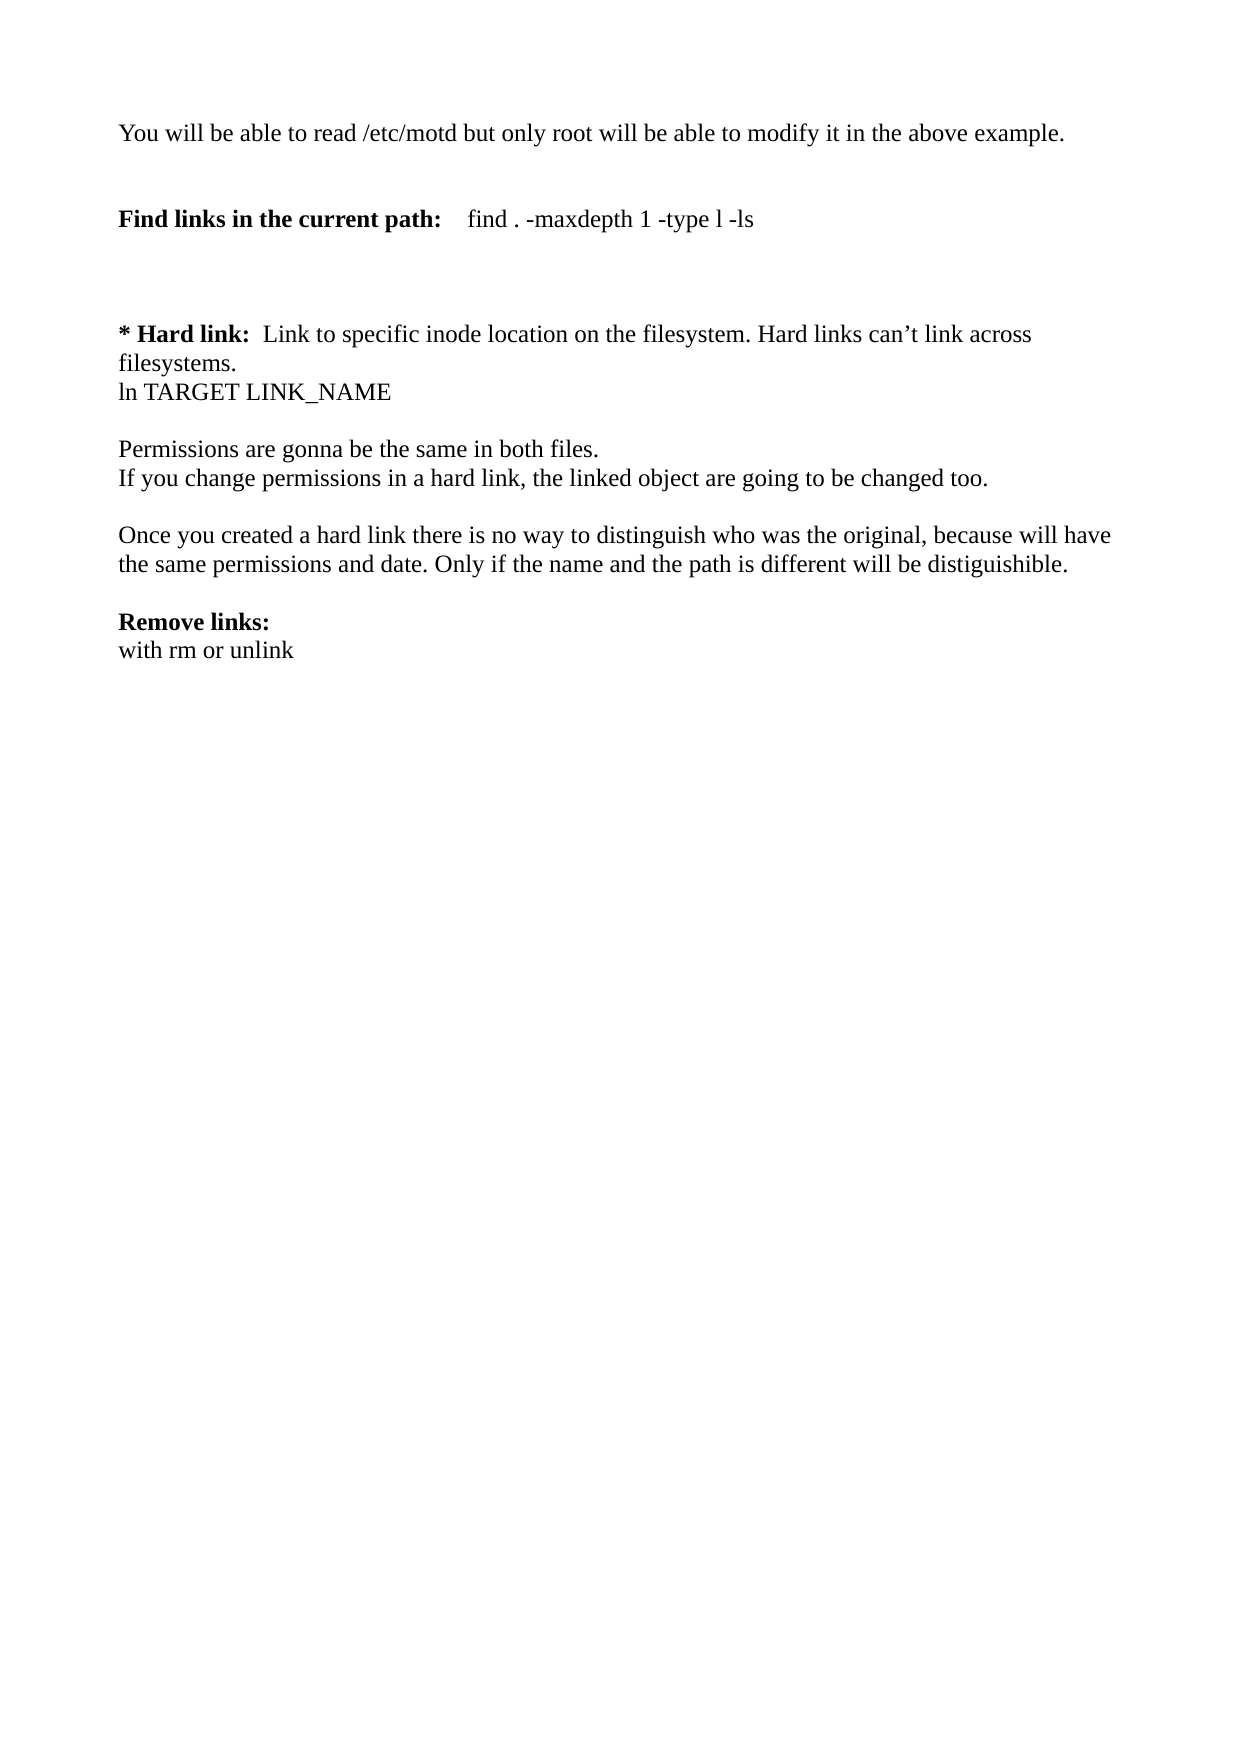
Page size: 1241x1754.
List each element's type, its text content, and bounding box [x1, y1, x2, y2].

text Find links in the current path: find . -maxdepth 1 -type l -ls [118, 204, 1122, 233]
text Once you created a hard link there is no way to distinguish who was the original, because will have the same permissions and date. Only if the name and the path is different will be distiguishible. [118, 521, 1122, 578]
text Remove links: [118, 607, 1122, 636]
text You will be able to read /etc/motd but only root will be able to modify it in the above example. [118, 118, 1122, 147]
text If you change permissions in a hard link, the linked object are going to be changed too. [118, 463, 1122, 492]
text with rm or unlink [118, 636, 1122, 664]
text ln TARGET LINK_NAME [118, 377, 1122, 406]
text * Hard link: Link to specific inode location on the filesystem. Hard links can’t link across filesystems. [118, 319, 1122, 377]
text Permissions are gonna be the same in both files. [118, 434, 1122, 463]
